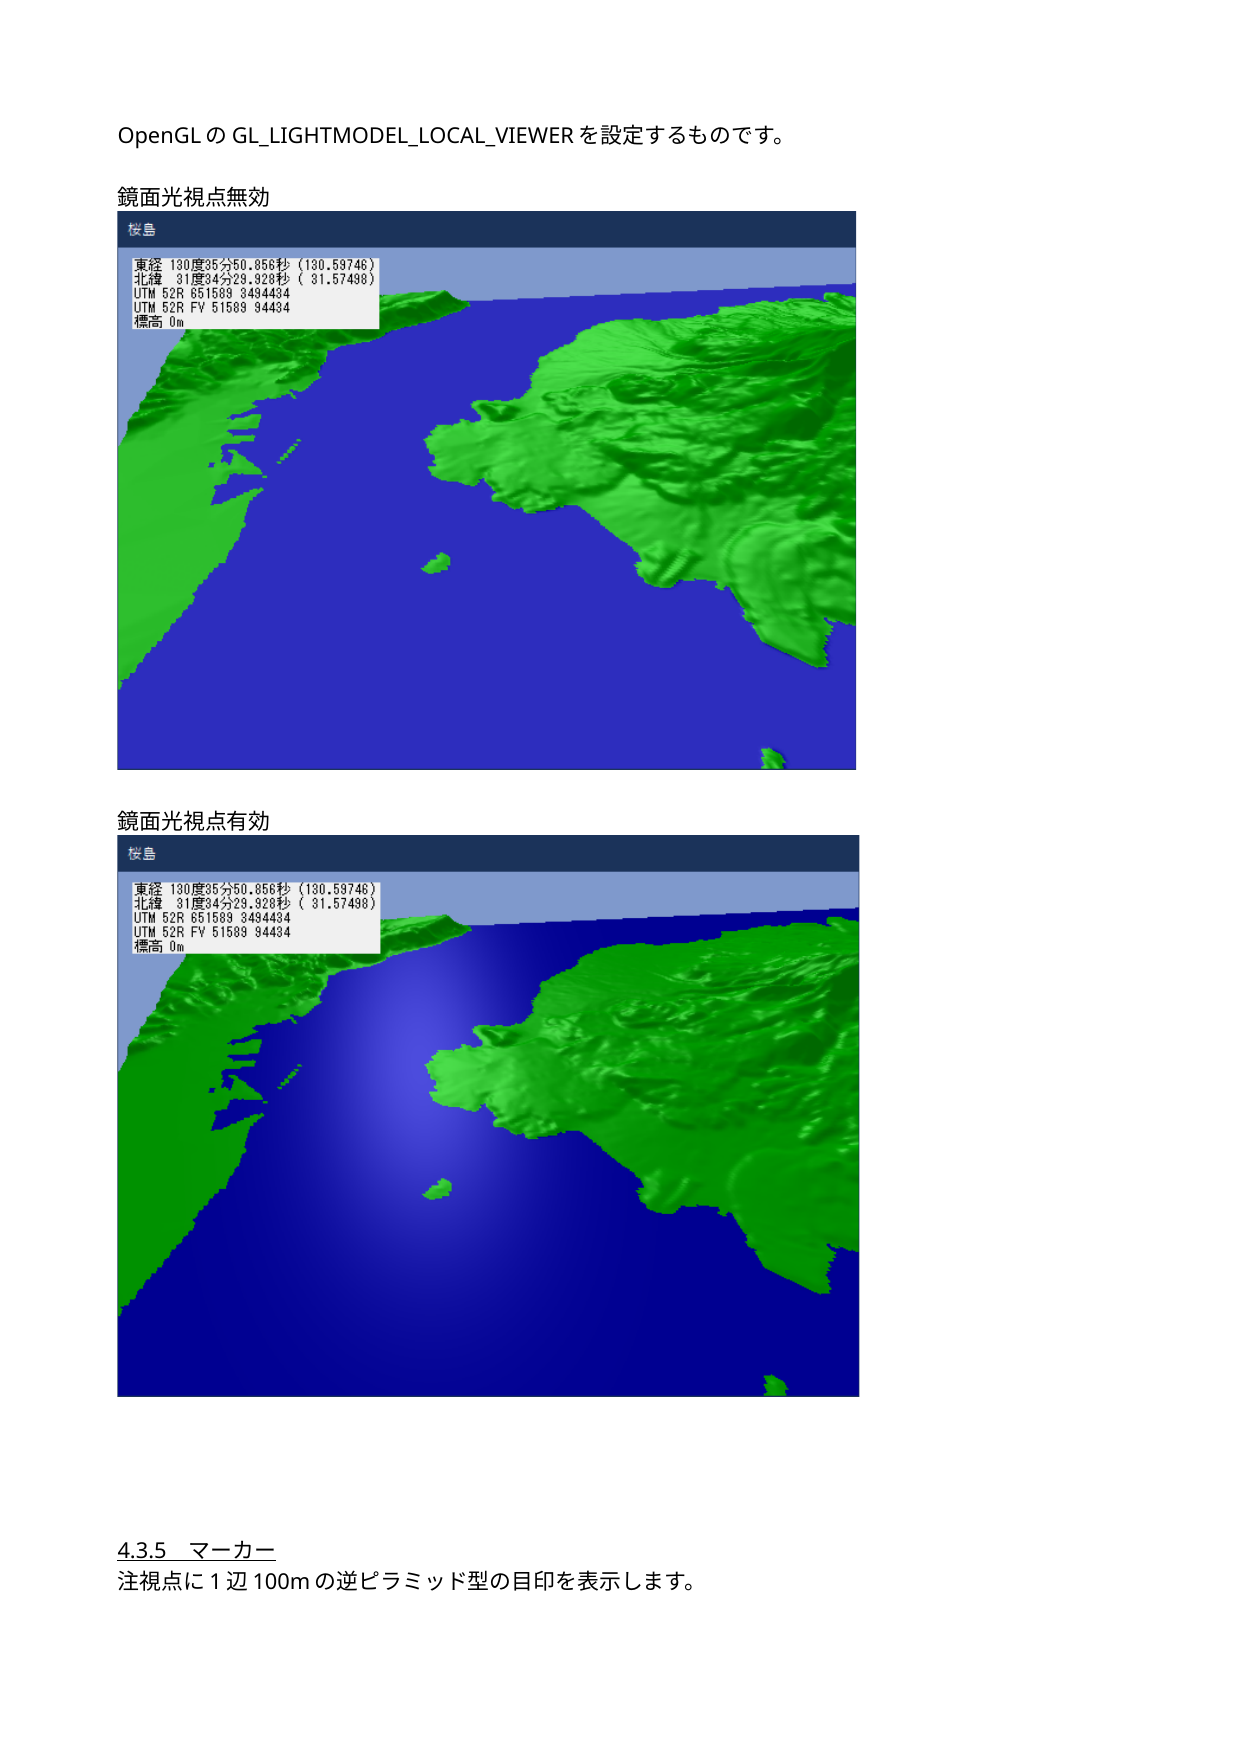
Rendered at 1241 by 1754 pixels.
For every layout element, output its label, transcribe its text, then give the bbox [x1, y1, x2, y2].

picture [117, 211, 857, 770]
text 鏡面光視点無効 [117, 180, 1123, 211]
text OpenGLのGL_LIGHTMODEL_LOCAL_VIEWERを設定するものです。 [117, 118, 1123, 150]
text 4.3.5 マーカー [117, 1533, 1123, 1564]
text 鏡面光視点有効 [117, 804, 1123, 836]
picture [117, 835, 860, 1397]
text 注視点に1辺100mの逆ピラミッド型の目印を表示します。 [117, 1564, 1123, 1596]
